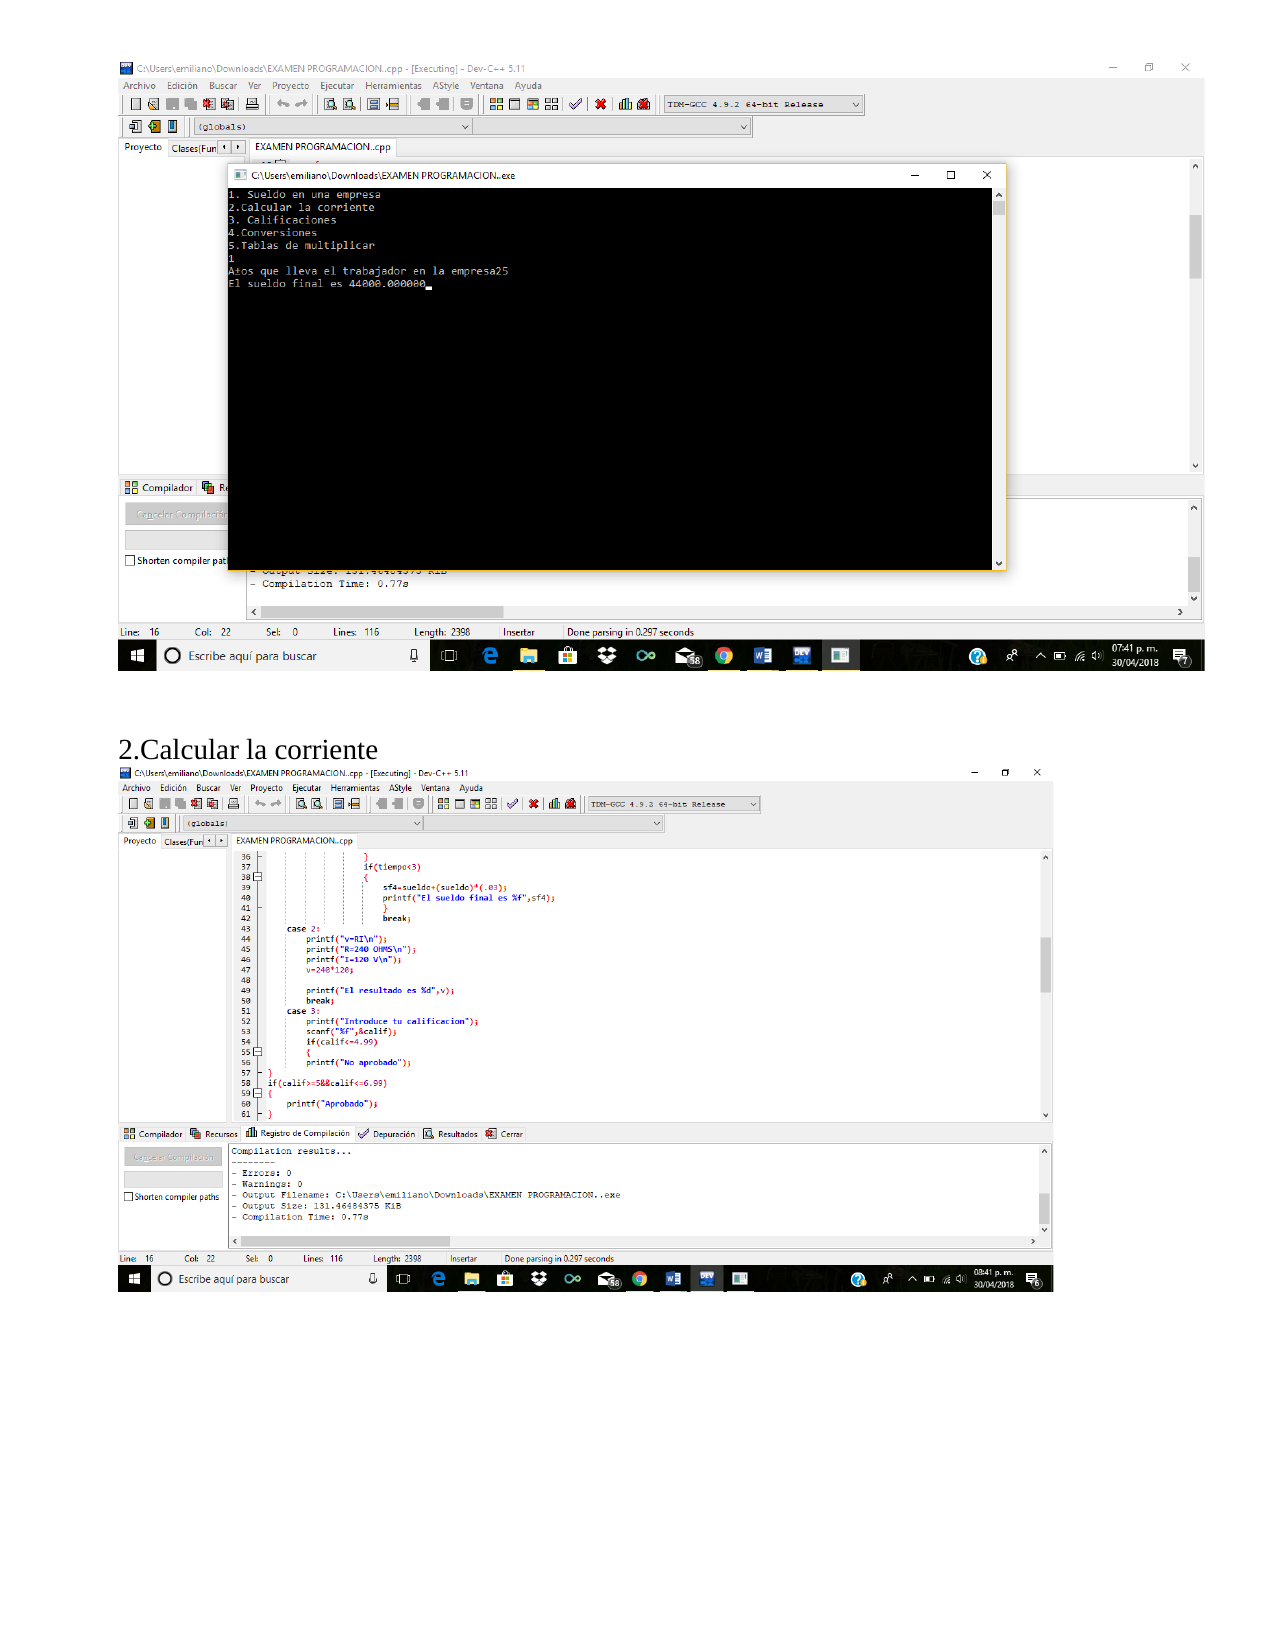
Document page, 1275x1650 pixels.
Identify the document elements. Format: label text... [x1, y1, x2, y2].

text 2.Calcular la corriente [118, 732, 1205, 766]
